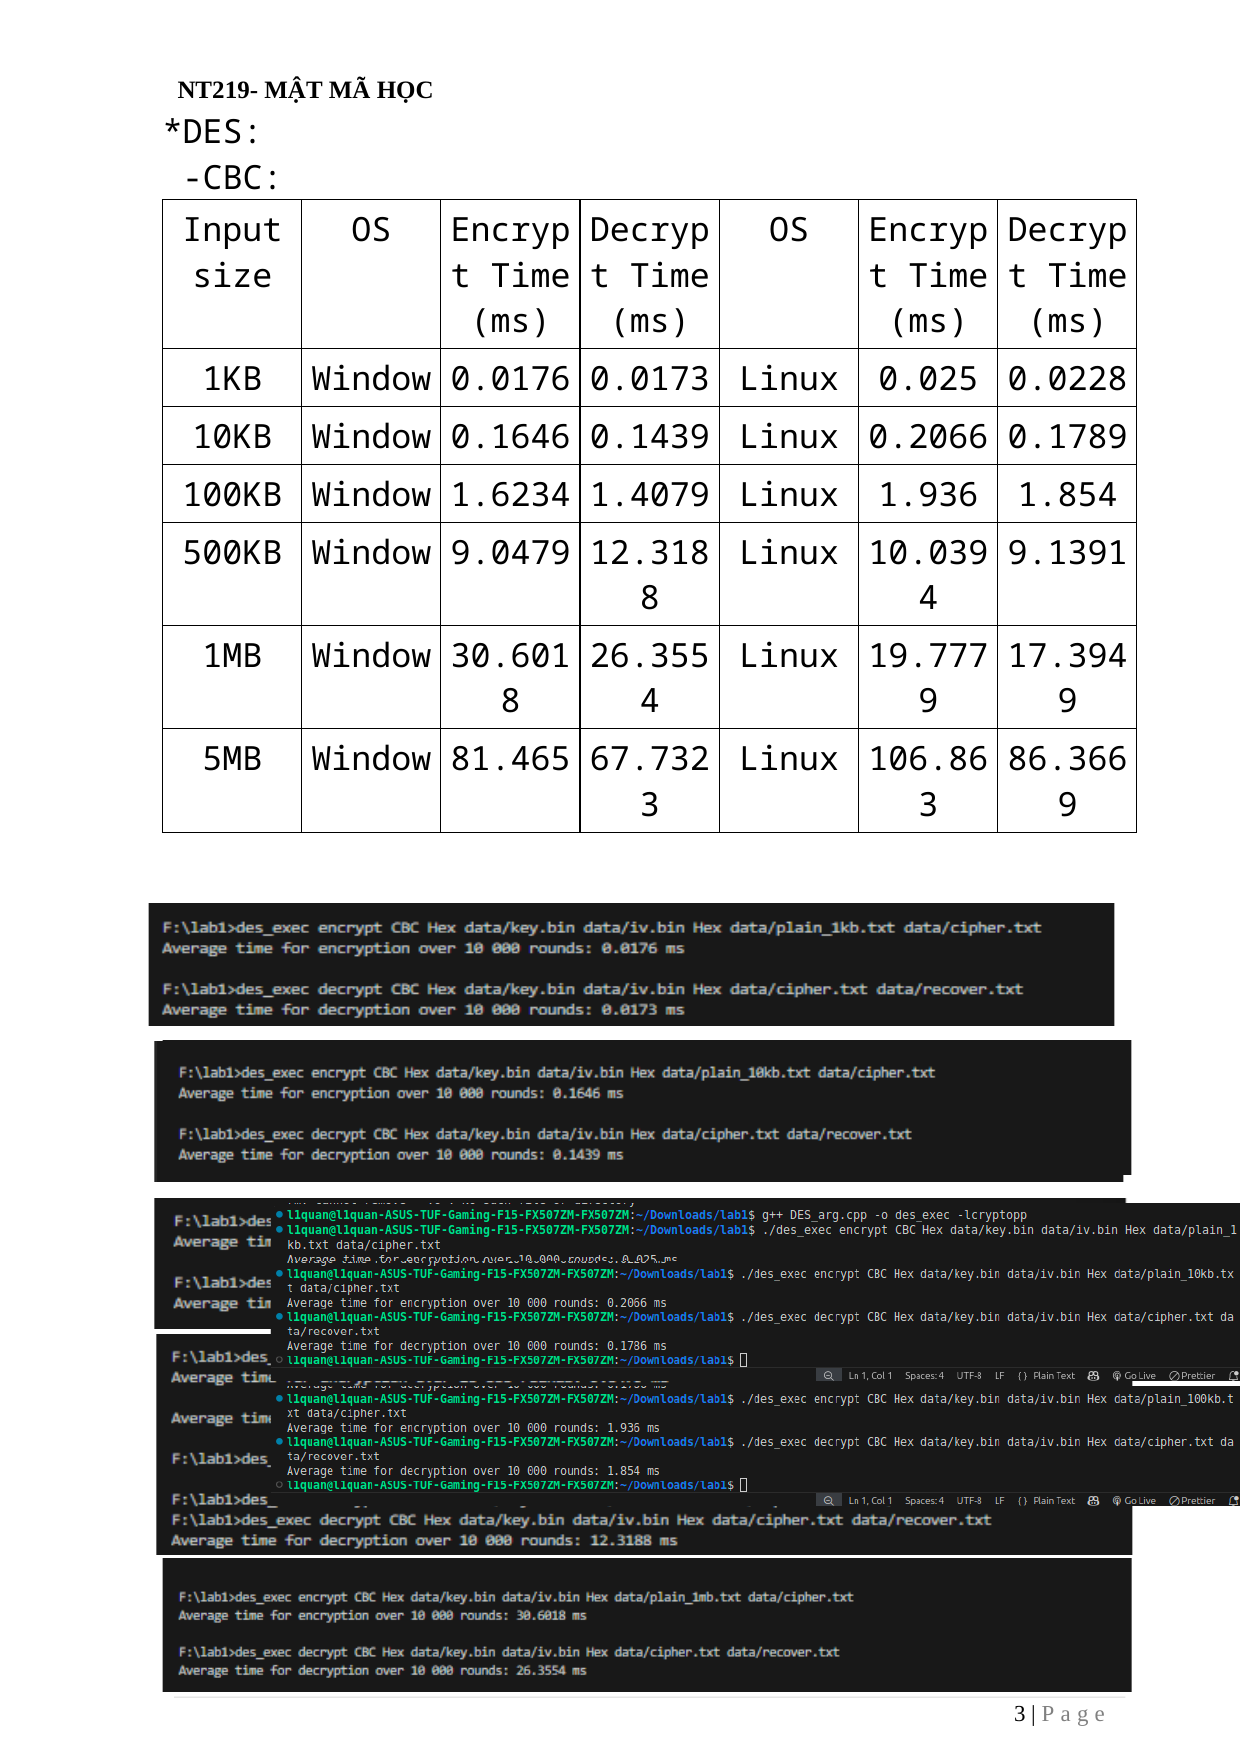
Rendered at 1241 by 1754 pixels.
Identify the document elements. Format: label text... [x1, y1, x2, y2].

table_cell 0.0228 [998, 349, 1136, 406]
table_header Decrypt Time (ms) [998, 200, 1136, 348]
table_cell Window [302, 523, 440, 625]
table_cell Linux [720, 349, 858, 406]
table_cell 67.7323 [581, 729, 719, 832]
table_cell 1KB [163, 349, 301, 406]
table_cell 26.3554 [581, 626, 719, 728]
picture [154, 1040, 1132, 1182]
table_cell 0.025 [859, 349, 997, 406]
table_cell 5MB [163, 729, 301, 832]
table_cell 9.1391 [998, 523, 1136, 625]
table_cell 1.6234 [441, 465, 579, 522]
table_cell Linux [720, 626, 858, 728]
table_header OS [720, 200, 858, 348]
table_cell 30.6018 [441, 626, 579, 728]
table_cell Window [302, 349, 440, 406]
table_cell 81.465 [441, 729, 579, 832]
table_cell Linux [720, 523, 858, 625]
picture [154, 1198, 1240, 1555]
table_cell 19.7779 [859, 626, 997, 728]
table_cell 0.0173 [581, 349, 719, 406]
table_cell 100KB [163, 465, 301, 522]
table_cell 0.2066 [859, 407, 997, 464]
table_cell 1.4079 [581, 465, 719, 522]
table_cell Window [302, 626, 440, 728]
table_cell 0.1439 [581, 407, 719, 464]
table_cell 10KB [163, 407, 301, 464]
table_cell 106.863 [859, 729, 997, 832]
table_cell 500KB [163, 523, 301, 625]
table_header Input size [163, 200, 301, 348]
table_cell Linux [720, 407, 858, 464]
text *DES: [162, 108, 1137, 154]
table_cell 10.0394 [859, 523, 997, 625]
table_header Encrypt Time (ms) [441, 200, 579, 348]
table_cell Window [302, 729, 440, 832]
table_header Encrypt Time (ms) [859, 200, 997, 348]
table_cell 0.1646 [441, 407, 579, 464]
table_header Decrypt Time (ms) [581, 200, 719, 348]
table_header OS [302, 200, 440, 348]
table_cell 86.3669 [998, 729, 1136, 832]
table_cell 0.0176 [441, 349, 579, 406]
table_cell 1.854 [998, 465, 1136, 522]
text -CBC: [162, 154, 1137, 199]
picture [162, 1558, 1132, 1692]
table_cell 9.0479 [441, 523, 579, 625]
table_cell 0.1789 [998, 407, 1136, 464]
table_cell Linux [720, 729, 858, 832]
table_cell 17.3949 [998, 626, 1136, 728]
table_cell Window [302, 465, 440, 522]
table_cell 1.936 [859, 465, 997, 522]
table_cell Linux [720, 465, 858, 522]
picture [148, 903, 1115, 1026]
table_cell 1MB [163, 626, 301, 728]
table_cell 12.3188 [581, 523, 719, 625]
table_cell Window [302, 407, 440, 464]
